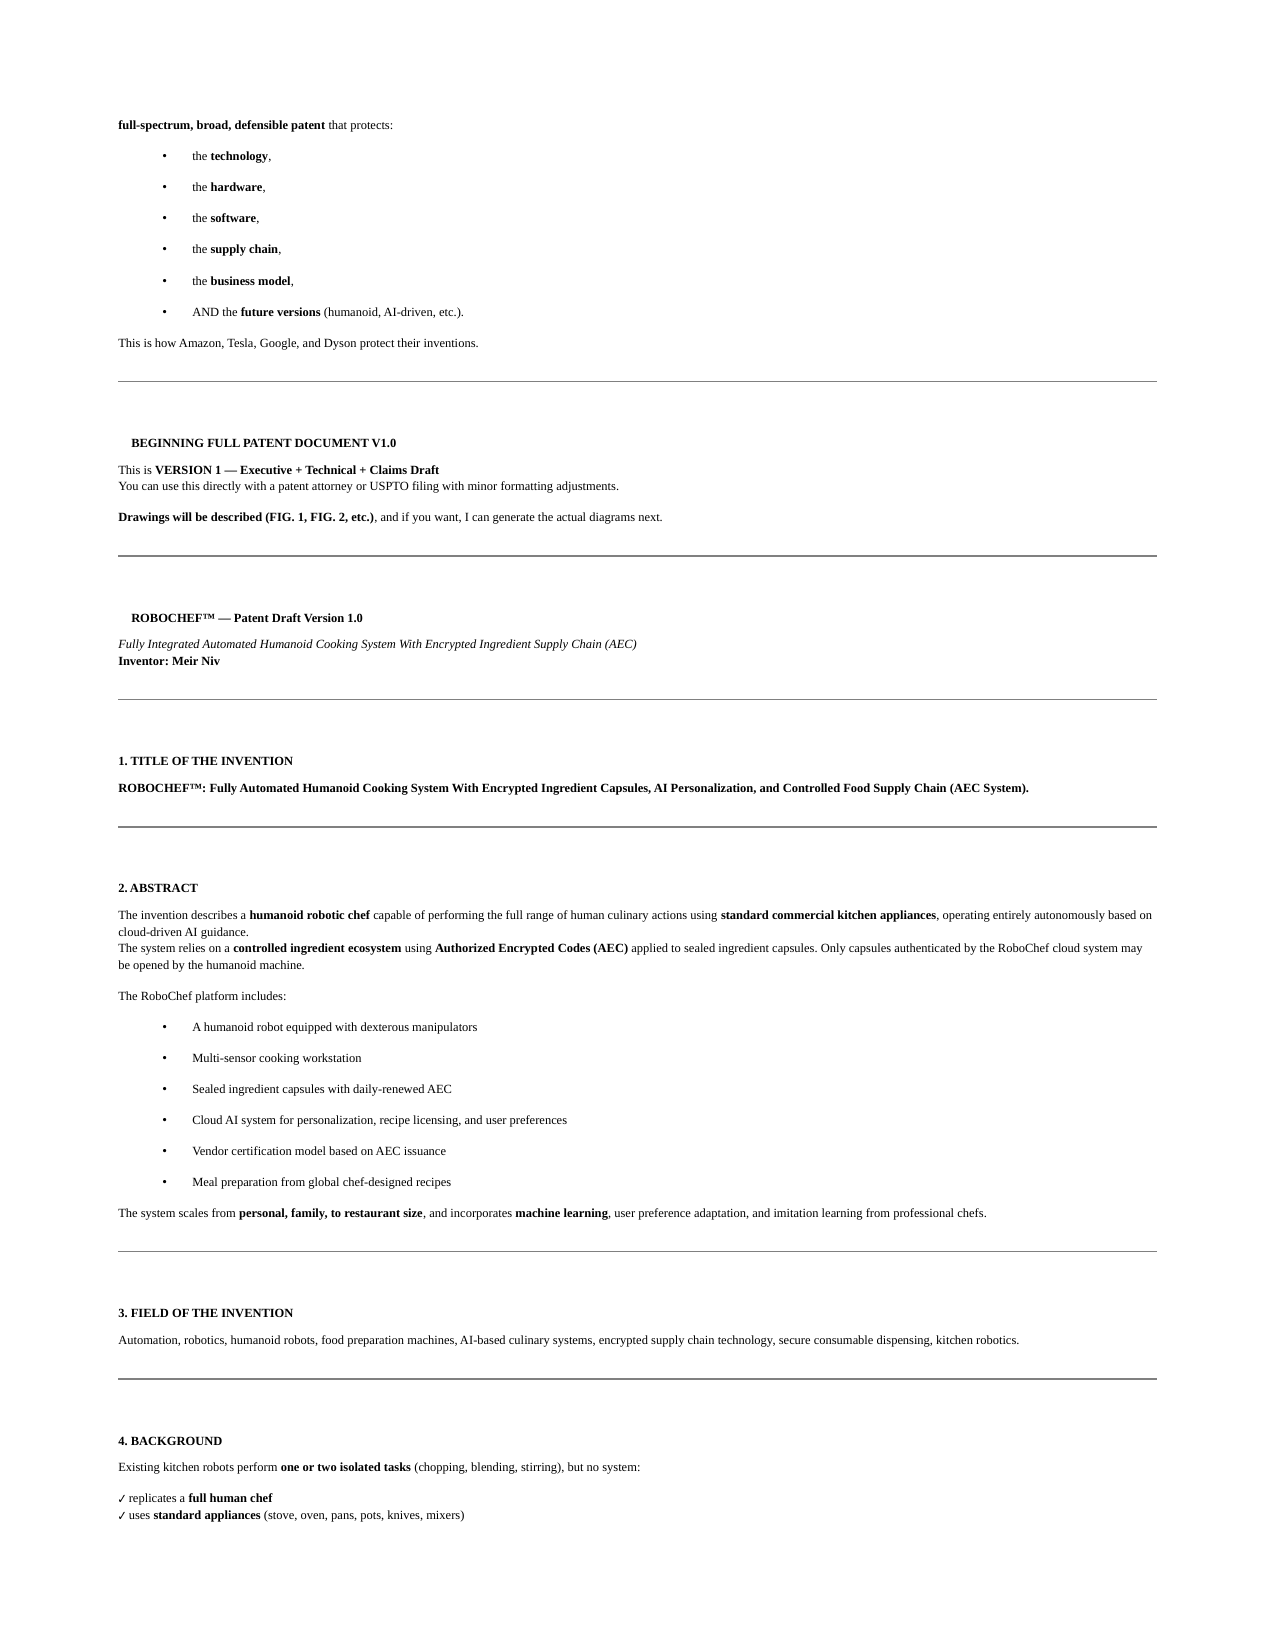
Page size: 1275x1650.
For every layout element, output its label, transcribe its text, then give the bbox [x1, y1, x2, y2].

text Fully Integrated Automated Humanoid Cooking System With Encrypted Ingredient Supply Chain (AEC) Inventor: Meir Niv [118, 637, 1157, 668]
list the technology, [162, 149, 1157, 163]
text ✔ replicates a full human chef ✔ uses standard appliances (stove, oven, pans, pots, knives, mixers) [118, 1491, 1157, 1522]
text This is how Amazon, Tesla, Google, and Dyson protect their inventions. [118, 335, 1157, 350]
text The RoboChef platform includes: [118, 988, 1157, 1003]
subtitle 🚀 BEGINNING FULL PATENT DOCUMENT V1.0 [118, 436, 1157, 450]
list the software, [162, 211, 1157, 226]
text Automation, robotics, humanoid robots, food preparation machines, AI-based culinary systems, encrypted supply chain technology, secure consumable dispensing, kitchen robotics. [118, 1333, 1157, 1347]
text ROBOCHEF™: Fully Automated Humanoid Cooking System With Encrypted Ingredient Capsules, AI Personalization, and Controlled Food Supply Chain (AEC System). [118, 781, 1157, 795]
list Vendor certification model based on AEC issuance [162, 1144, 1157, 1158]
text The system scales from personal, family, to restaurant size, and incorporates machine learning, user preference adaptation, and imitation learning from professional chefs. [118, 1206, 1157, 1220]
text Existing kitchen robots perform one or two isolated tasks (chopping, blending, stirring), but no system: [118, 1460, 1157, 1474]
subtitle 3. FIELD OF THE INVENTION [118, 1306, 1157, 1321]
text This is VERSION 1 — Executive + Technical + Claims Draft You can use this directly with a patent attorney or USPTO filing with minor formatting adjustments. [118, 463, 1157, 493]
list Meal preparation from global chef-designed recipes [162, 1175, 1157, 1189]
subtitle 2. ABSTRACT [118, 881, 1157, 896]
text Drawings will be described (FIG. 1, FIG. 2, etc.), and if you want, I can generate the actual diagrams next. [118, 510, 1157, 524]
subtitle 4. BACKGROUND [118, 1433, 1157, 1448]
list the supply chain, [162, 242, 1157, 257]
list the business model, [162, 273, 1157, 288]
list AND the future versions (humanoid, AI-driven, etc.). [162, 304, 1157, 319]
subtitle 1. TITLE OF THE INVENTION [118, 754, 1157, 768]
list Cloud AI system for personalization, recipe licensing, and user preferences [162, 1113, 1157, 1127]
list Multi-sensor cooking workstation [162, 1051, 1157, 1065]
list Sealed ingredient capsules with daily-renewed AEC [162, 1082, 1157, 1096]
text The invention describes a humanoid robotic chef capable of performing the full range of human culinary actions using standard commercial kitchen appliances, operating entirely autonomously based on cloud-driven AI guidance. The system relies on a controlled ingredient ecosystem using Authorized Encrypted Codes (AEC) applied to sealed ingredient capsules. Only capsules authenticated by the RoboChef cloud system may be opened by the humanoid machine. [118, 908, 1157, 972]
list A humanoid robot equipped with dexterous manipulators [162, 1019, 1157, 1034]
list the hardware, [162, 180, 1157, 194]
subtitle 📘 ROBOCHEF™ — Patent Draft Version 1.0 [118, 610, 1157, 625]
text full-spectrum, broad, defensible patent that protects: [118, 118, 1157, 132]
